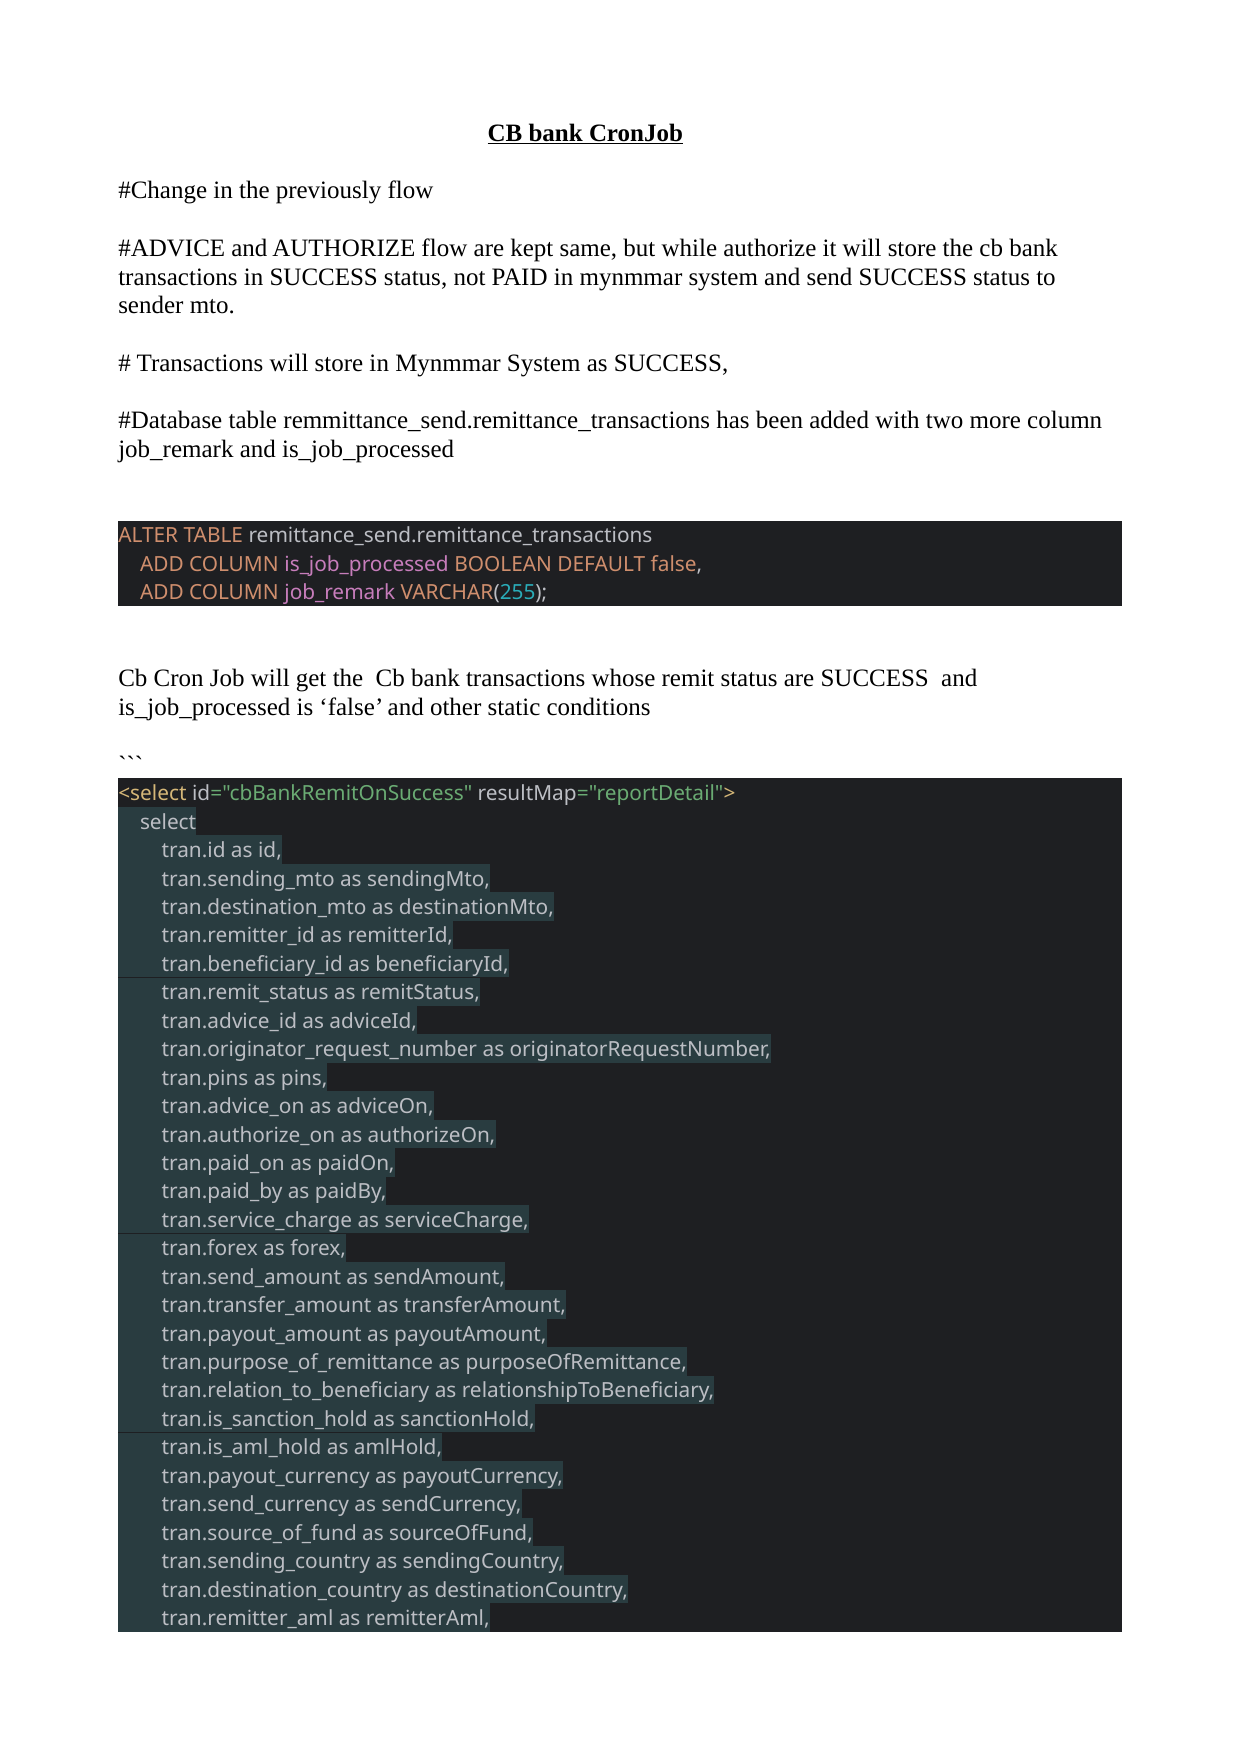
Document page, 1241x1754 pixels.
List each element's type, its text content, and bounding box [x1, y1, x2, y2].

text ``` [118, 750, 1122, 778]
text #Database table remmittance_send.remittance_transactions has been added with two more column job_remark and is_job_processed [118, 406, 1122, 463]
text <select id="cbBankRemitOnSuccess" resultMap="reportDetail"> select tran.id as id, tran.sending_mto as sendingMto, tran.destination_mto as destinationMto, tran.remitter_id as remitterId, tran.beneficiary_id as beneficiaryId, tran.remit_status as remitStatus, tran.advice_id as adviceId, tran.originator_request_number as originatorRequestNumber, tran.pins as pins, tran.advice_on as adviceOn, tran.authorize_on as authorizeOn, tran.paid_on as paidOn, tran.paid_by as paidBy, tran.service_charge as serviceCharge, tran.forex as forex, tran.send_amount as sendAmount, tran.transfer_amount as transferAmount, tran.payout_amount as payoutAmount, tran.purpose_of_remittance as purposeOfRemittance, tran.relation_to_beneficiary as relationshipToBeneficiary, tran.is_sanction_hold as sanctionHold, tran.is_aml_hold as amlHold, tran.payout_currency as payoutCurrency, tran.send_currency as sendCurrency, tran.source_of_fund as sourceOfFund, tran.sending_country as sendingCountry, tran.destination_country as destinationCountry, tran.remitter_aml as remitterAml, [118, 778, 1122, 1632]
text # Transactions will store in Mynmmar System as SUCCESS, [118, 348, 1122, 377]
text Cb Cron Job will get the Cb bank transactions whose remit status are SUCCESS and is_job_processed is ‘false’ and other static conditions [118, 663, 1122, 721]
text CB bank CronJob #Change in the previously flow #ADVICE and AUTHORIZE flow are kept same, but while authorize it will store the cb bank transactions in SUCCESS status, not PAID in mynmmar system and send SUCCESS status to sender mto. [118, 118, 1122, 319]
text ALTER TABLE remittance_send.remittance_transactions ADD COLUMN is_job_processed BOOLEAN DEFAULT false, ADD COLUMN job_remark VARCHAR(255); [118, 521, 1122, 606]
